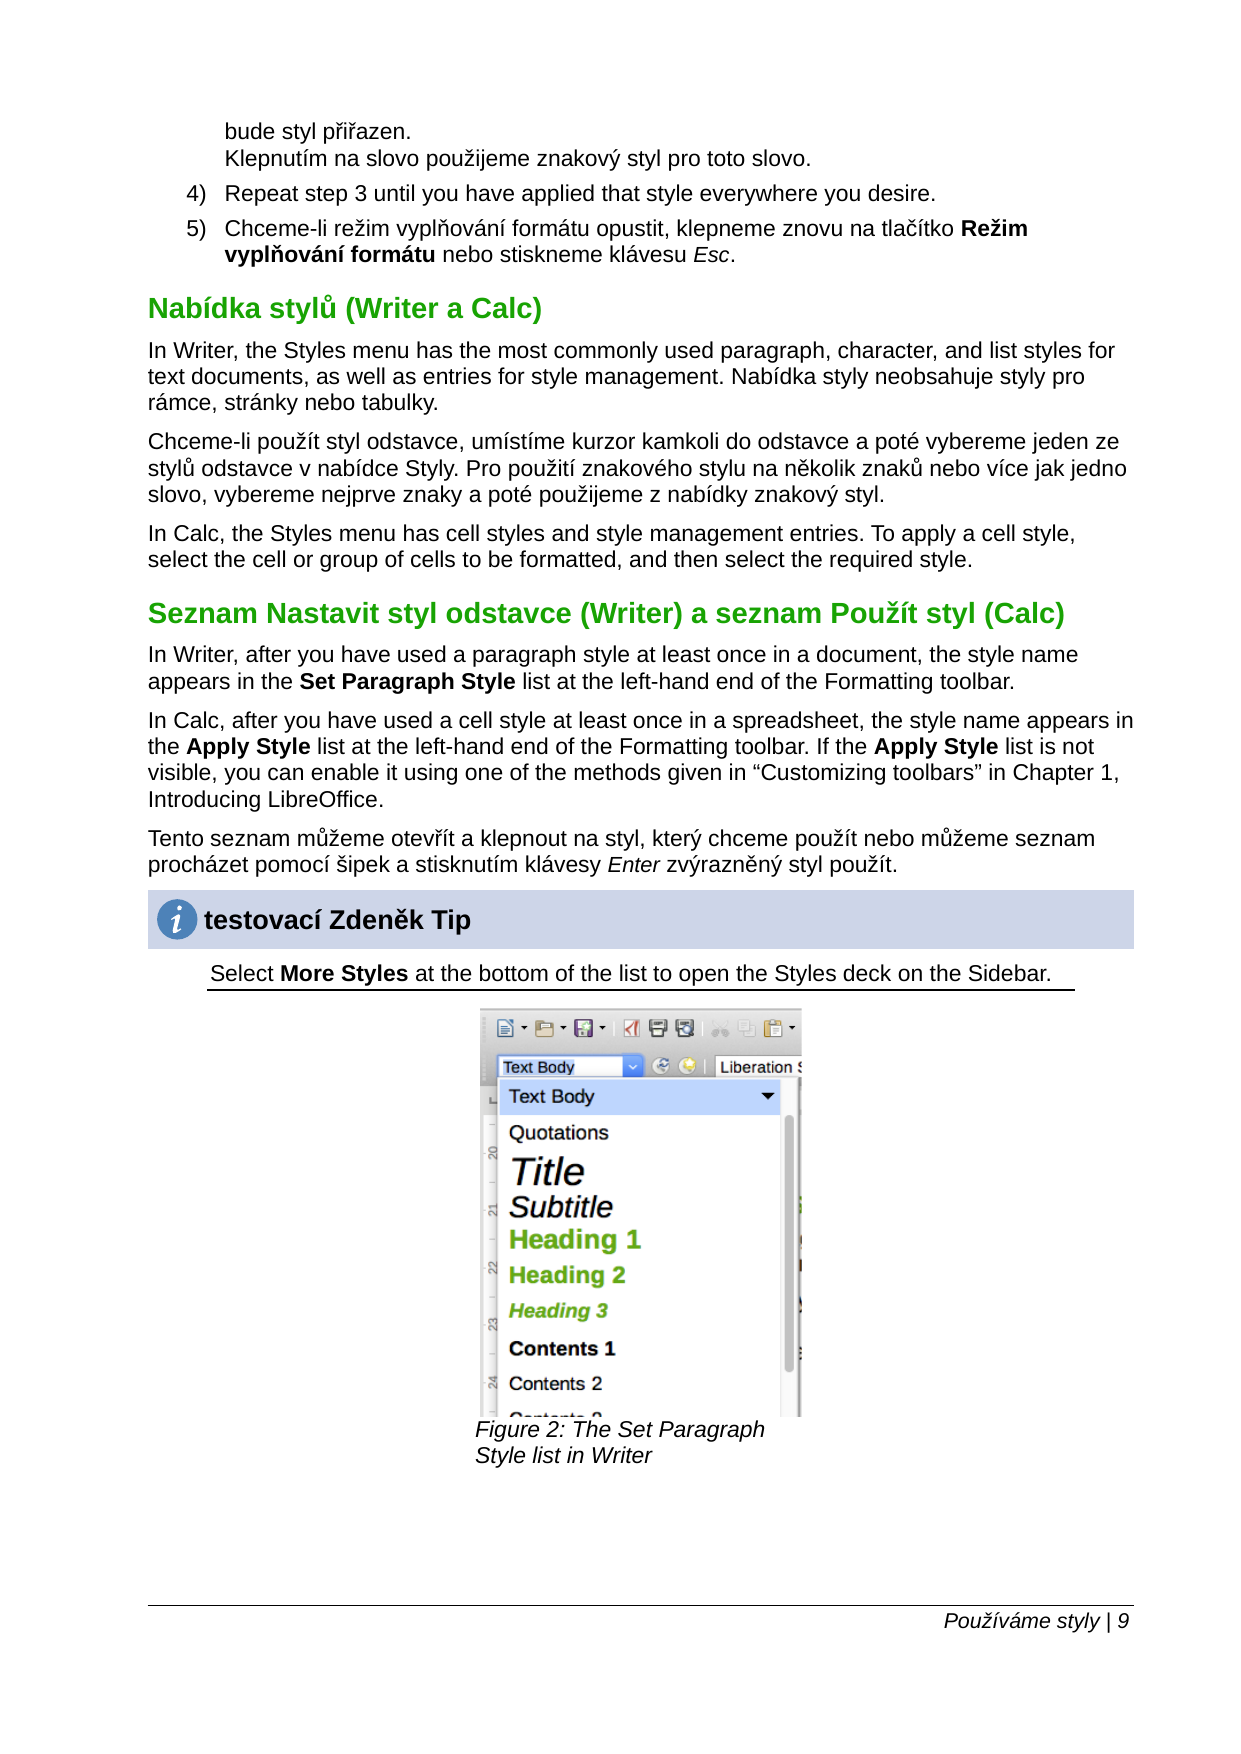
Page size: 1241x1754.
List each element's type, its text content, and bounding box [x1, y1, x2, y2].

picture [480, 1008, 802, 1417]
text Chceme-li použít styl odstavce, umístíme kurzor kamkoli do odstavce a poté vybereme jeden ze stylů odstavce v nabídce Styly. Pro použití znakového stylu na několik znaků nebo více jak jedno slovo, vybereme nejprve znaky a poté použijeme z nabídky znakový styl. [148, 428, 1134, 507]
text Select More Styles at the bottom of the list to open the Styles deck on the Sidebar. [207, 957, 1075, 989]
subtitle Seznam Nastavit styl odstavce (Writer) a seznam Použít styl (Calc) [148, 596, 1134, 629]
list Chceme-li režim vyplňování formátu opustit, klepneme znovu na tlačítko Režim vyplňování formátu nebo stiskneme klávesu Esc. [207, 215, 1134, 268]
text In Writer, the Styles menu has the most commonly used paragraph, character, and list styles for text documents, as well as entries for style management. Nabídka styly neobsahuje styly pro rámce, stránky nebo tabulky. [148, 337, 1134, 416]
list Repeat step 3 until you have applied that style everywhere you desire. [207, 180, 1134, 206]
list bude styl přiřazen. Klepnutím na slovo použijeme znakový styl pro toto slovo. [207, 118, 1134, 171]
subtitle Nabídka stylů (Writer a Calc) [148, 291, 1134, 325]
text In Writer, after you have used a paragraph style at least once in a document, the style name appears in the Set Paragraph Style list at the left-hand end of the Formatting toolbar. [148, 641, 1134, 694]
text In Calc, the Styles menu has cell styles and style management entries. To apply a cell style, select the cell or group of cells to be formatted, and then select the required style. [148, 520, 1134, 572]
text Tento seznam můžeme otevřít a klepnout na styl, který chceme použít nebo můžeme seznam procházet pomocí šipek a stisknutím klávesy Enter zvýrazněný styl použít. [148, 824, 1134, 877]
text Figure 2: The Set Paragraph Style list in Writer [475, 1009, 807, 1469]
subtitle testovací Zdeněk Tip [148, 890, 1134, 949]
text In Calc, after you have used a cell style at least once in a spreadsheet, the style name appears in the Apply Style list at the left-hand end of the Formatting toolbar. If the Apply Style list is not visible, you can enable it using one of the methods given in “Customizing toolbars” in Chapter 1, Introducing LibreOffice. [148, 707, 1134, 812]
